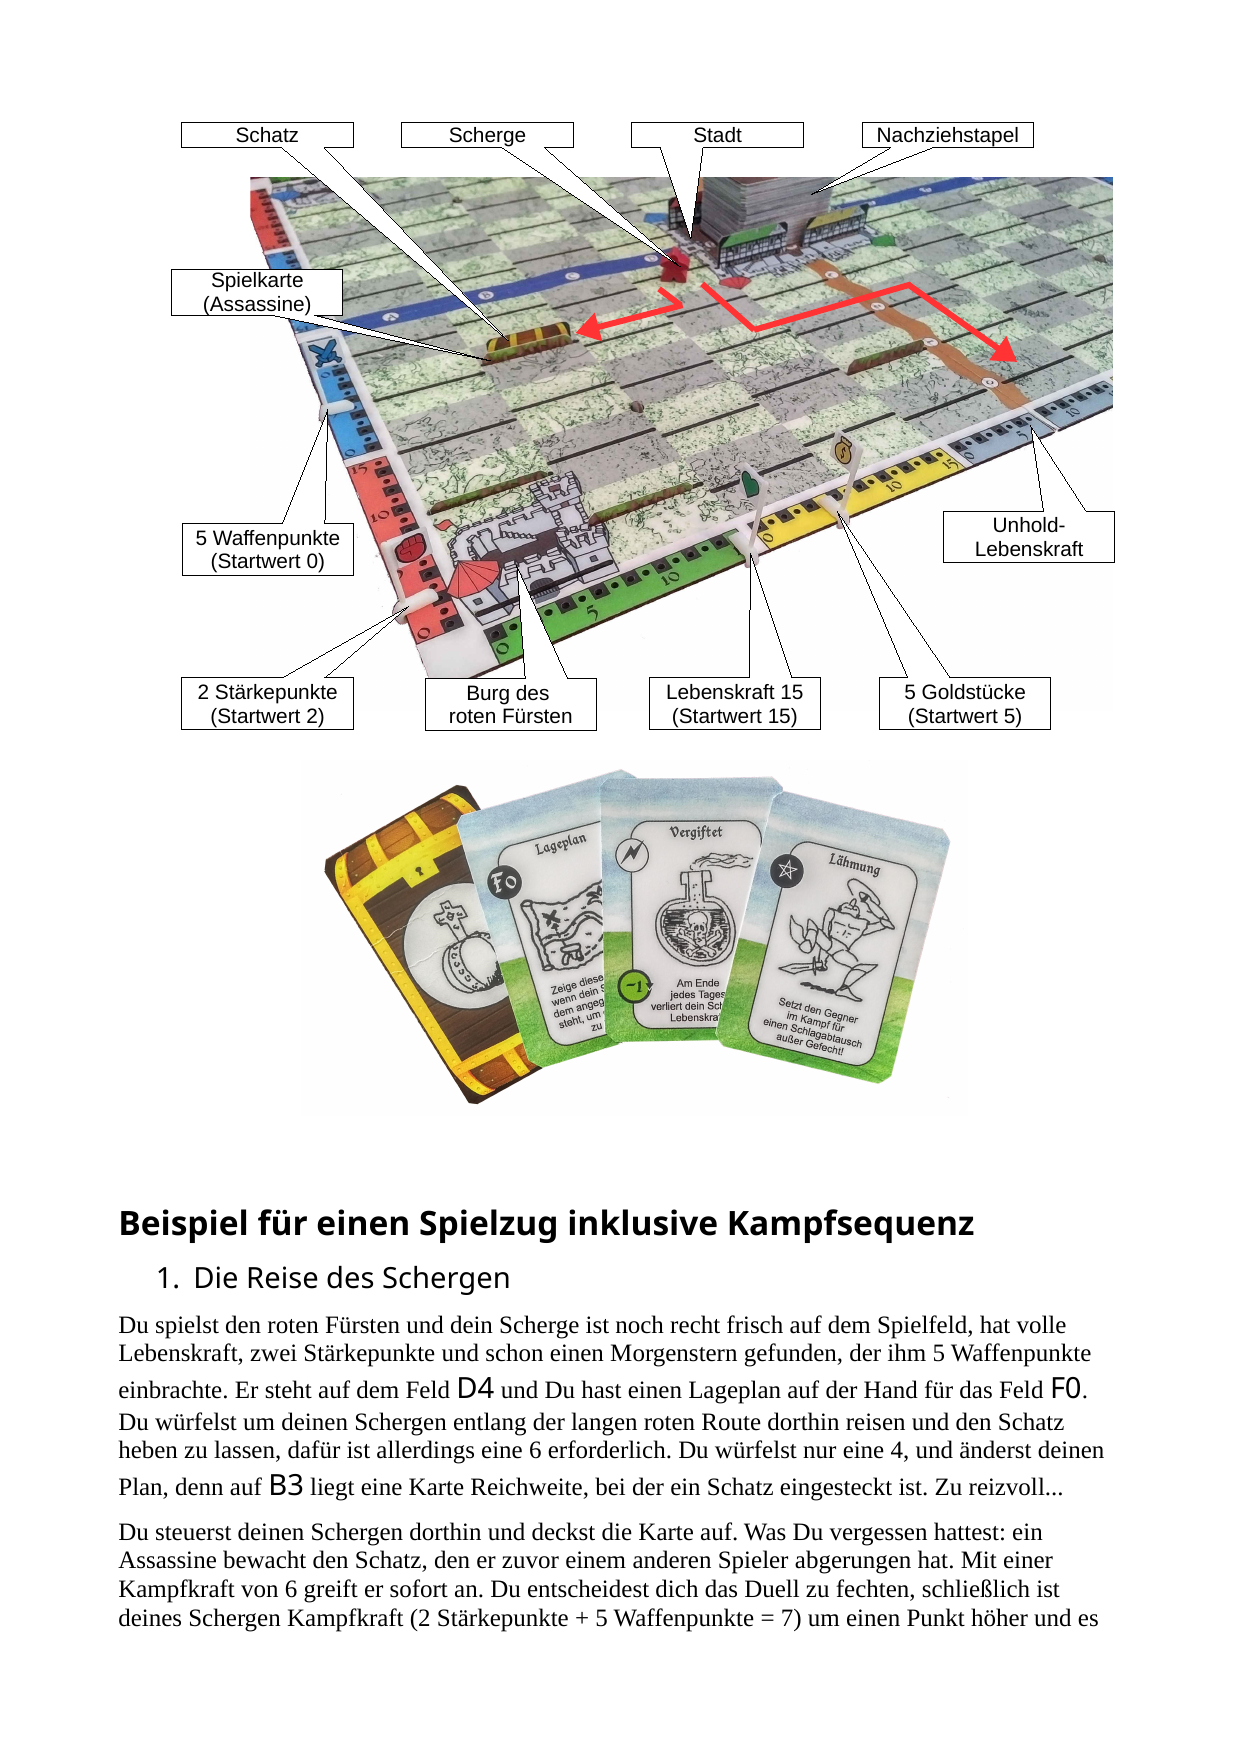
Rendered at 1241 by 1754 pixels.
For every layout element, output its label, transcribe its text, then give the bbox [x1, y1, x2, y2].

subtitle Beispiel für einen Spielzug inklusive Kampfsequenz [118, 1199, 1122, 1245]
text Du steuerst deinen Schergen dorthin und deckst die Karte auf. Was Du vergessen hattest: ein Assassine bewacht den Schatz, den er zuvor einem anderen Spieler abgerungen hat. Mit einer Kampfkraft von 6 greift er sofort an. Du entscheidest dich das Duell zu fechten, schließlich ist deines Schergen Kampfkraft (2 Stärkepunkte + 5 Waffenpunkte = 7) um einen Punkt höher und es [118, 1517, 1122, 1632]
picture [300, 760, 968, 1116]
text Du spielst den roten Fürsten und dein Scherge ist noch recht frisch auf dem Spielfeld, hat volle Lebenskraft, zwei Stärkepunkte und schon einen Morgenstern gefunden, der ihm 5 Waffenpunkte einbrachte. Er steht auf dem Feld D4 und Du hast einen Lageplan auf der Hand für das Feld F0. Du würfelst um deinen Schergen entlang der langen roten Route dorthin reisen und den Schatz heben zu lassen, dafür ist allerdings eine 6 erforderlich. Du würfelst nur eine 4, und änderst deinen Plan, denn auf B3 liegt eine Karte Reichweite, bei der ein Schatz eingesteckt ist. Zu reizvoll... [118, 1310, 1122, 1504]
picture [250, 177, 1113, 711]
list Die Reise des Schergen [156, 1257, 1122, 1297]
